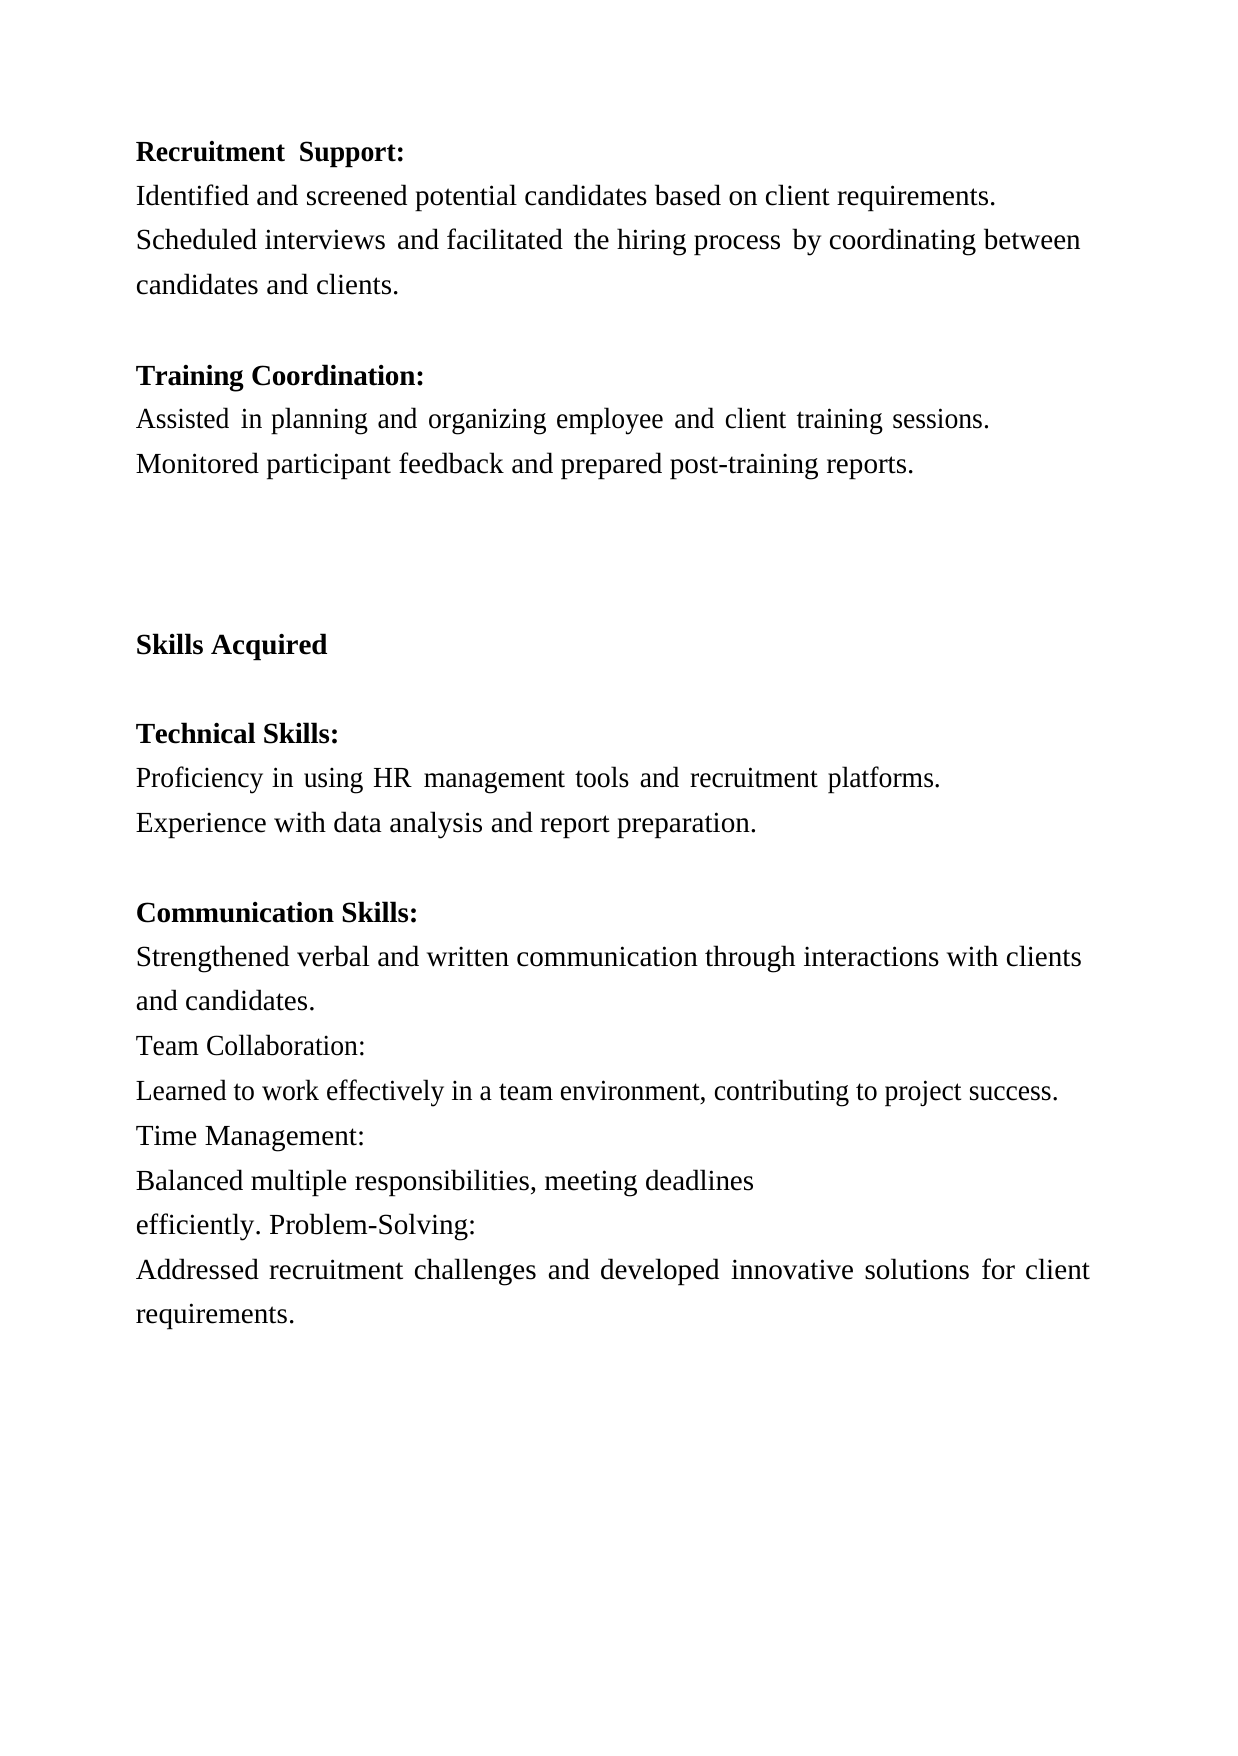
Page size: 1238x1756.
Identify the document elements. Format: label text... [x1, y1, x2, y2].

subtitle Communication Skills: [136, 895, 1121, 929]
text Learned to work effectively in a team environment, contributing to project success. Time Management: [136, 1073, 1103, 1152]
text Addressed recruitment challenges and developed innovative solutions for client requirements. [136, 1252, 1121, 1330]
text Team Collaboration: [136, 1028, 1121, 1062]
text Balanced multiple responsibilities, meeting deadlines efficiently. Problem-Solving: [136, 1163, 883, 1241]
text Identified and screened potential candidates based on client requirements. Scheduled interviews and facilitated the hiring process by coordinating between candidates and clients. [136, 178, 1103, 301]
text Assisted in planning and organizing employee and client training sessions. Monitored participant feedback and prepared post-training reports. [136, 401, 1027, 479]
subtitle Recruitment Support: [136, 134, 1121, 167]
text Proficiency in using HR management tools and recruitment platforms. Experience with data analysis and report preparation. [136, 760, 1027, 838]
subtitle Training Coordination: [136, 358, 1121, 392]
text Strengthened verbal and written communication through interactions with clients and candidates. [136, 939, 1103, 1017]
subtitle Skills Acquired Technical Skills: [136, 571, 339, 750]
